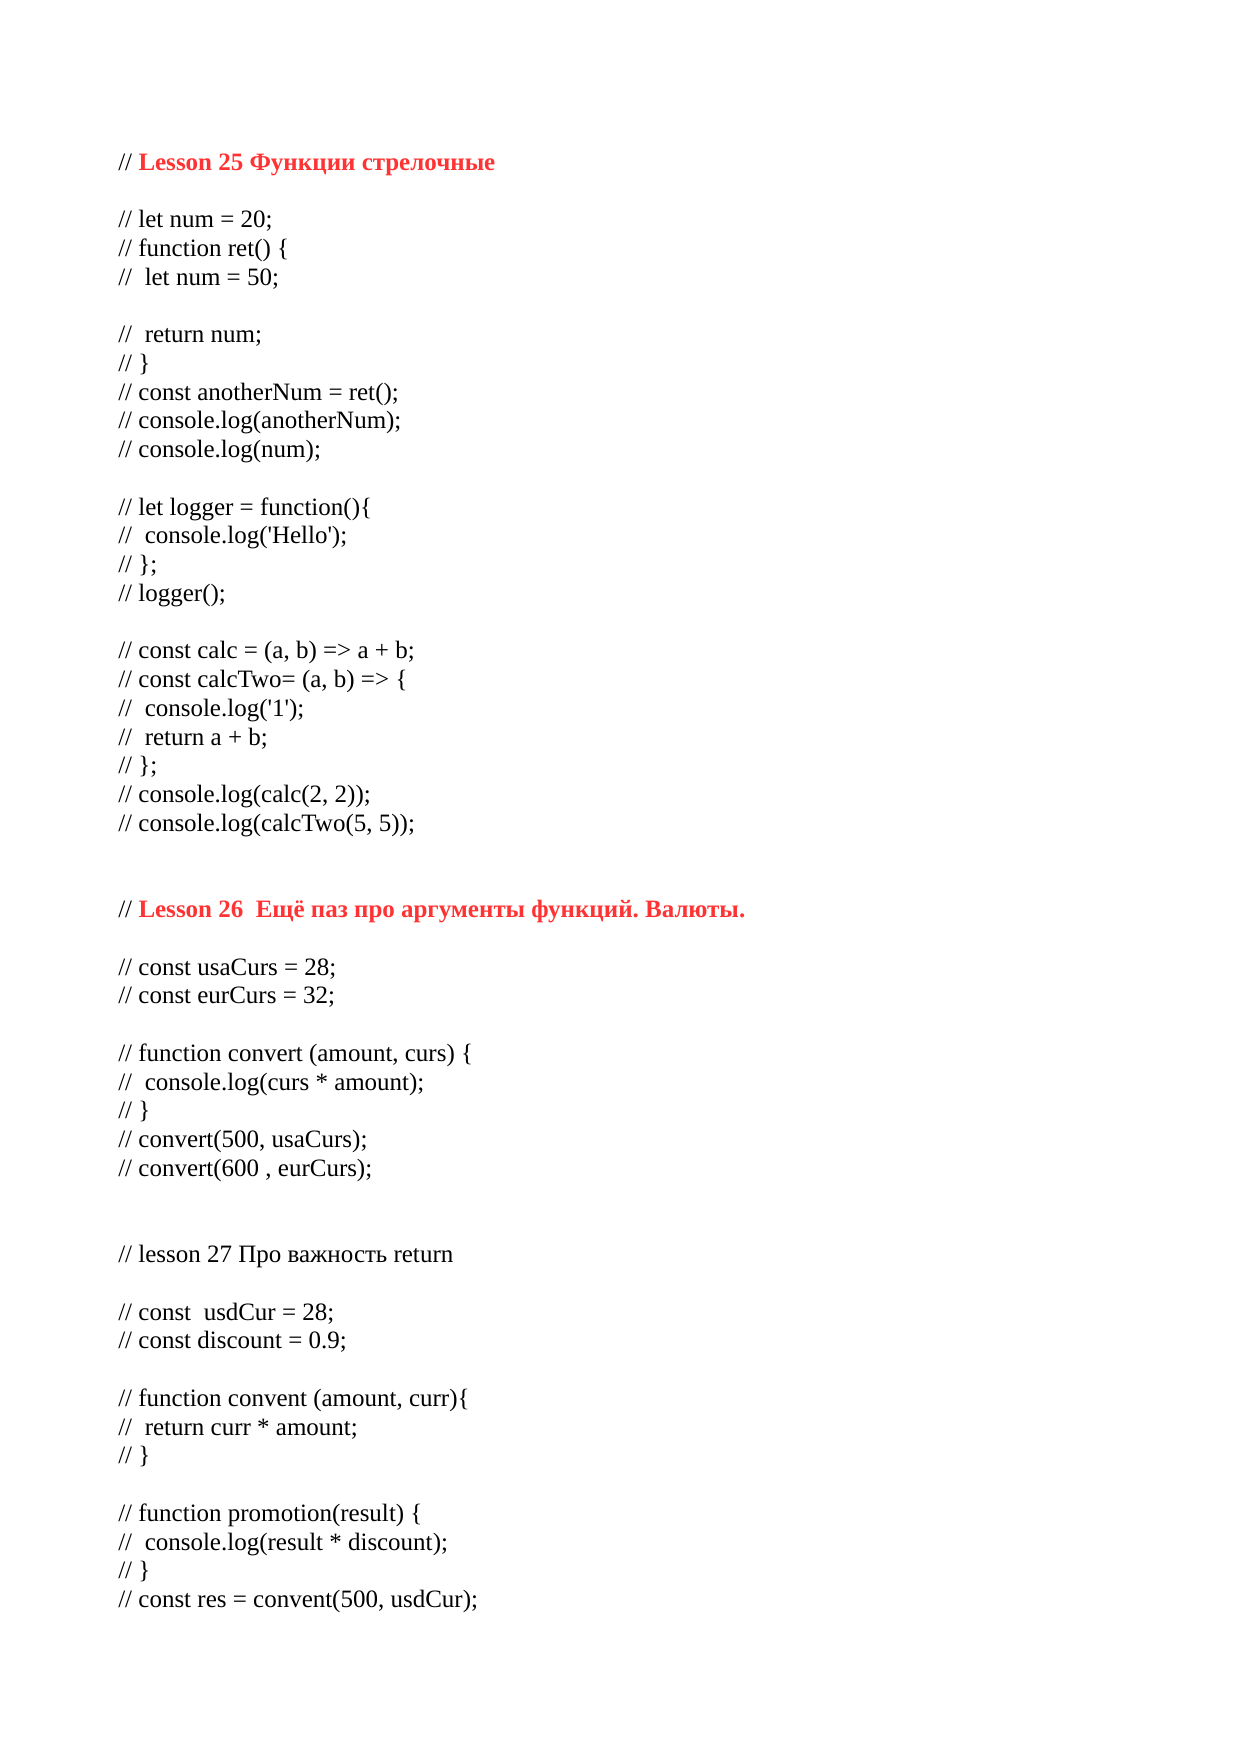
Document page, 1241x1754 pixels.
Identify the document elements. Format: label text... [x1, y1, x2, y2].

text // const anotherNum = ret(); [118, 377, 1122, 406]
text // function convent (amount, curr){ [118, 1383, 1122, 1412]
text // const usaCurs = 28; [118, 952, 1122, 981]
text // console.log(result * discount); [118, 1527, 1122, 1556]
text // }; [118, 549, 1122, 578]
text // }; [118, 751, 1122, 779]
text // function convert (amount, curs) { [118, 1038, 1122, 1067]
text // const calcTwo= (a, b) => { [118, 664, 1122, 693]
text // return a + b; [118, 722, 1122, 751]
text // const eurCurs = 32; [118, 981, 1122, 1009]
text // console.log(calcTwo(5, 5)); [118, 808, 1122, 837]
text // console.log(num); [118, 434, 1122, 463]
text // } [118, 1096, 1122, 1124]
text // function ret() { [118, 233, 1122, 262]
text // console.log(curs * amount); [118, 1067, 1122, 1096]
text // let num = 20; [118, 204, 1122, 233]
text // logger(); [118, 578, 1122, 607]
text // const res = convent(500, usdCur); [118, 1584, 1122, 1613]
text // const usdCur = 28; [118, 1297, 1122, 1326]
text // return num; [118, 319, 1122, 348]
text // Lesson 25 Функции стрелочные [118, 147, 1122, 176]
text // Lesson 26 Ещё паз про аргументы функций. Валюты. [118, 894, 1122, 923]
text // const calc = (a, b) => a + b; [118, 636, 1122, 664]
text // return curr * amount; [118, 1412, 1122, 1441]
text // let logger = function(){ [118, 492, 1122, 521]
text // let num = 50; [118, 262, 1122, 291]
text // lesson 27 Про важность return [118, 1239, 1122, 1268]
text // function promotion(result) { [118, 1498, 1122, 1527]
text // console.log('1'); [118, 693, 1122, 722]
text // } [118, 348, 1122, 377]
text // } [118, 1556, 1122, 1584]
text // console.log(anotherNum); [118, 406, 1122, 434]
text // convert(500, usaCurs); [118, 1124, 1122, 1153]
text // console.log(calc(2, 2)); [118, 779, 1122, 808]
text // console.log('Hello'); [118, 521, 1122, 549]
text // const discount = 0.9; [118, 1326, 1122, 1354]
text // convert(600 , eurCurs); [118, 1153, 1122, 1182]
text // } [118, 1441, 1122, 1469]
